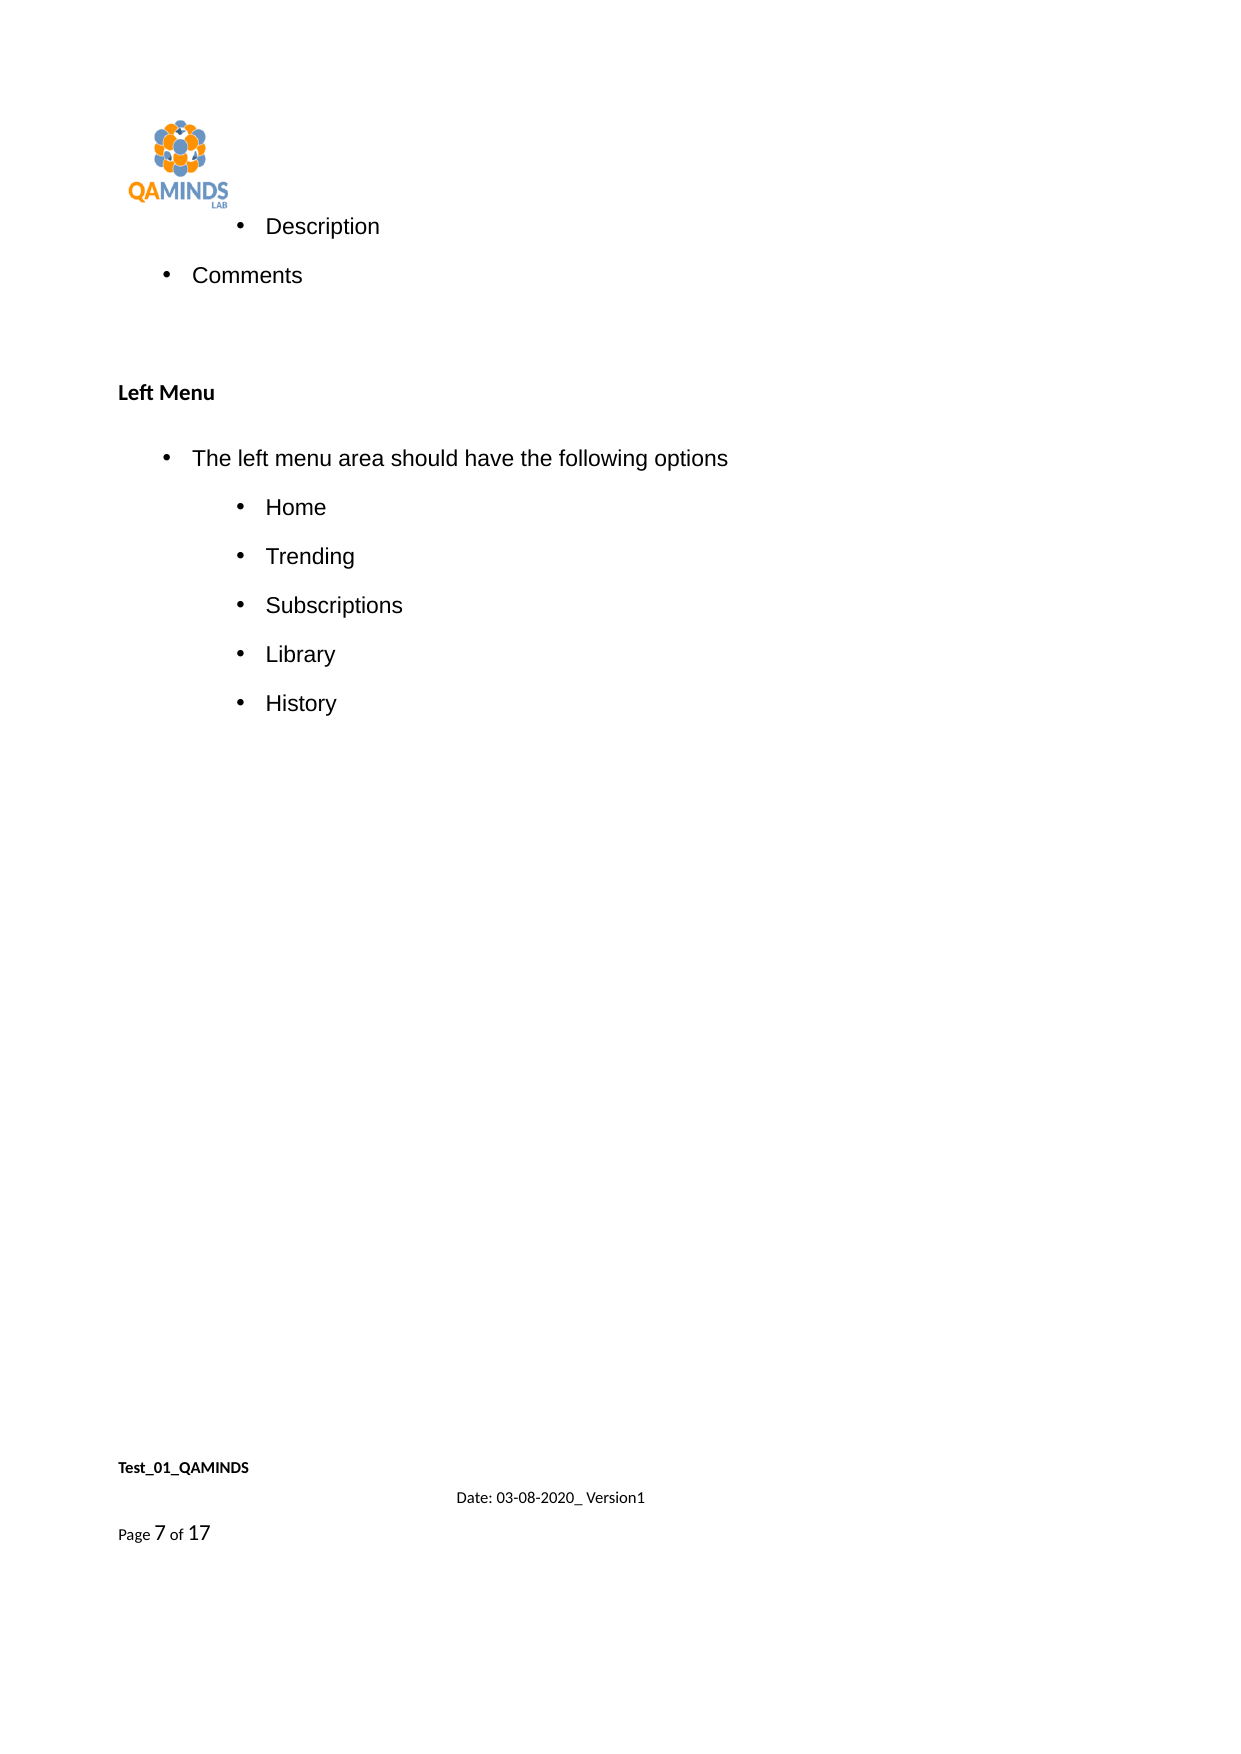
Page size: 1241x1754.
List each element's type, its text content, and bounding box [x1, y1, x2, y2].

list Description [236, 213, 1053, 240]
list Trending [236, 543, 1053, 569]
list Subscriptions [236, 592, 1053, 618]
list Comments [162, 262, 1053, 289]
list Home [236, 494, 1053, 521]
list Library [236, 641, 1053, 667]
list The left menu area should have the following options [162, 445, 1053, 472]
list History [236, 689, 1053, 716]
text Left Menu [118, 378, 1053, 406]
